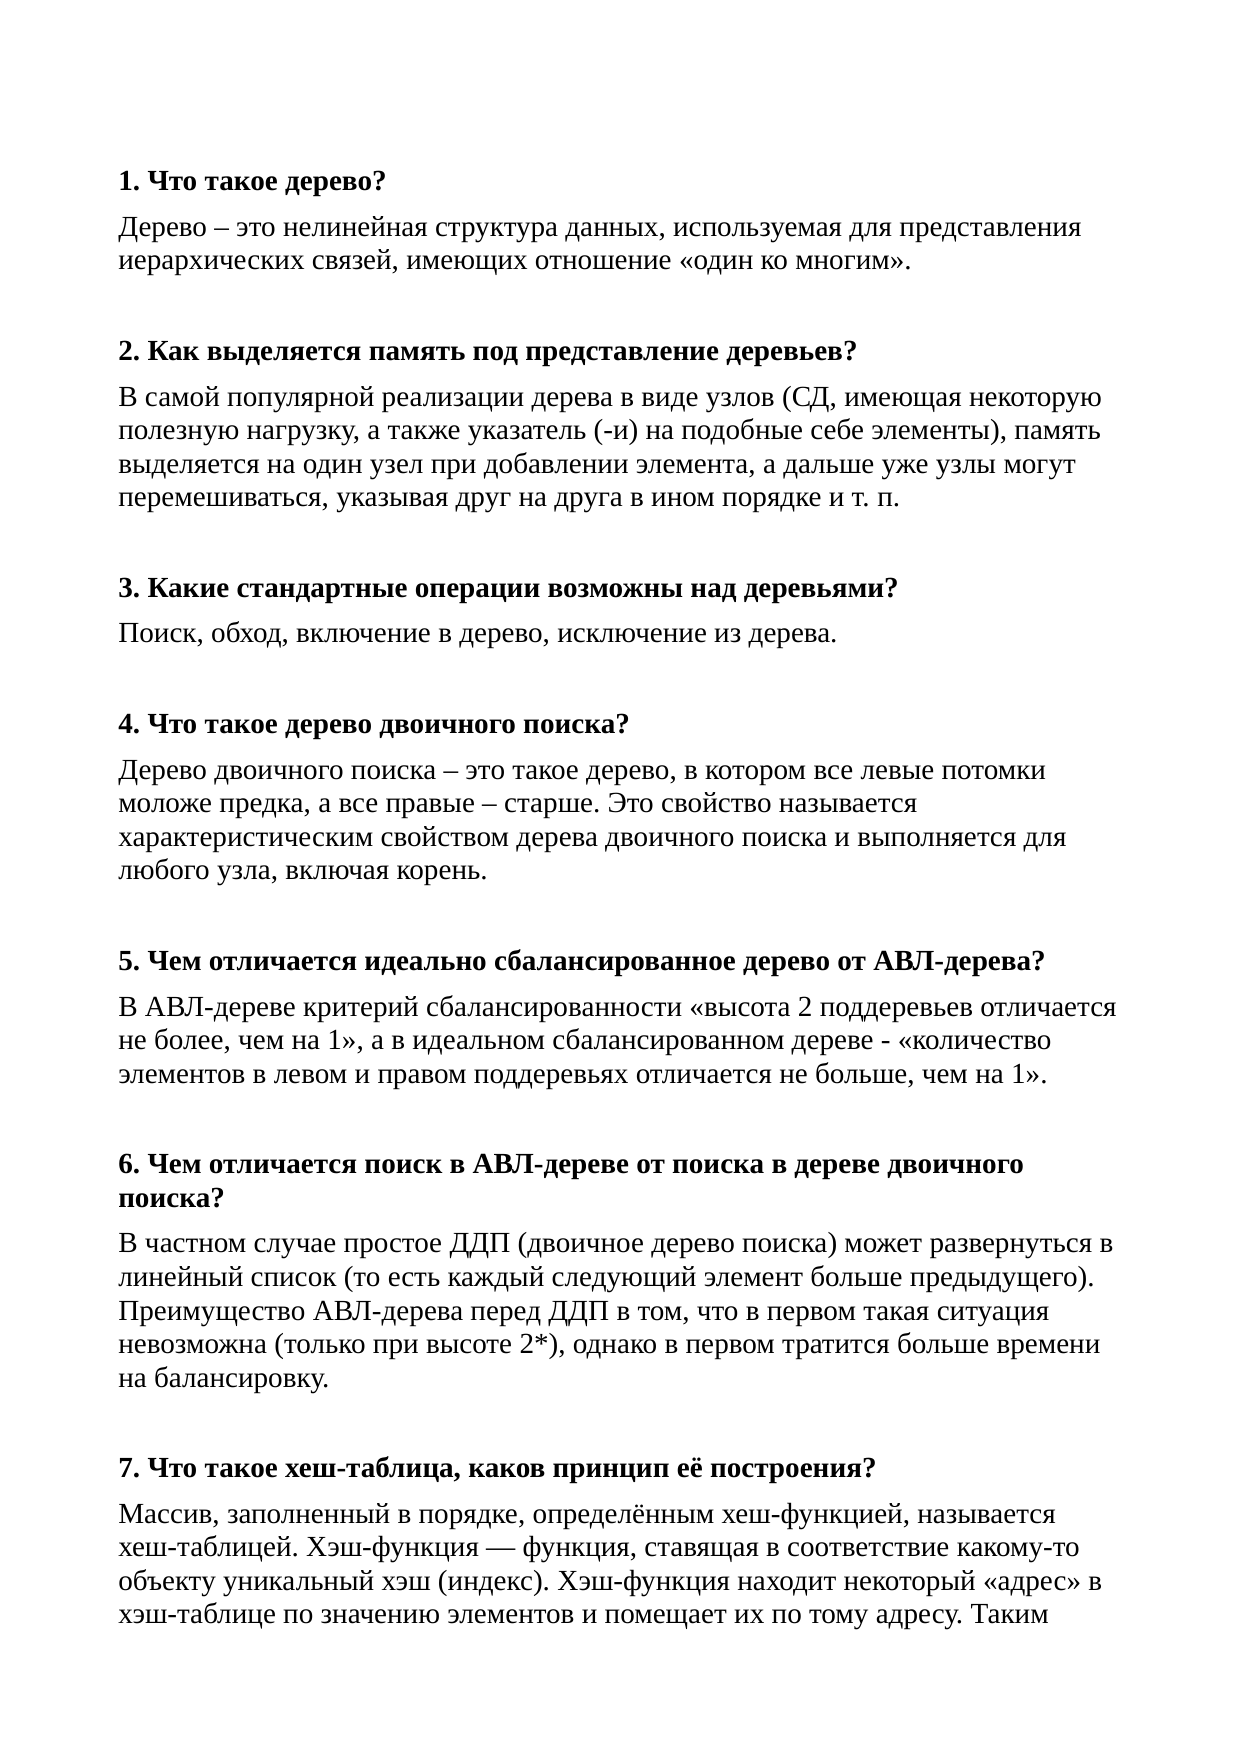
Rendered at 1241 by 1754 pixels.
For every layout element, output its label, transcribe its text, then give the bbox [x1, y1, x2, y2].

text В самой популярной реализации дерева в виде узлов (СД, имеющая некоторую полезную нагрузку, а также указатель (-и) на подобные себе элементы), память выделяется на один узел при добавлении элемента, а дальше уже узлы могут перемешиваться, указывая друг на друга в ином порядке и т. п. [118, 379, 1122, 513]
text Поиск, обход, включение в дерево, исключение из дерева. [118, 616, 1122, 649]
text 1. Что такое дерево? [118, 163, 1122, 197]
text 2. Как выделяется память под представление деревьев? [118, 333, 1122, 367]
text 7. Что такое хеш-таблица, каков принцип её построения? [118, 1451, 1122, 1484]
text Дерево двоичного поиска – это такое дерево, в котором все левые потомки моложе предка, а все правые – старше. Это свойство называется характеристическим свойством дерева двоичного поиска и выполняется для любого узла, включая корень. [118, 752, 1122, 886]
text 6. Чем отличается поиск в АВЛ-дереве от поиска в дереве двоичного поиска? [118, 1147, 1122, 1214]
text 3. Какие стандартные операции возможны над деревьями? [118, 570, 1122, 604]
text 5. Чем отличается идеально сбалансированное дерево от АВЛ-дерева? [118, 943, 1122, 977]
text Дерево – это нелинейная структура данных, используемая для представления иерархических связей, имеющих отношение «один ко многим». [118, 209, 1122, 276]
text В АВЛ-дереве критерий сбалансированности «высота 2 поддеревьев отличается не более, чем на 1», а в идеальном сбалансированном дереве - «количество элементов в левом и правом поддеревьях отличается не больше, чем на 1». [118, 989, 1122, 1089]
text 4. Что такое дерево двоичного поиска? [118, 706, 1122, 740]
text В частном случае простое ДДП (двоичное дерево поиска) может развернуться в линейный список (то есть каждый следующий элемент больше предыдущего). Преимущество АВЛ-дерева перед ДДП в том, что в первом такая ситуация невозможна (только при высоте 2*), однако в первом тратится больше времени на балансировку. [118, 1226, 1122, 1393]
text Массив, заполненный в порядке, определённым хеш-функцией, называется хеш-таблицей. Хэш-функция — функция, ставящая в соответствие какому-то объекту уникальный хэш (индекс). Хэш-функция находит некоторый «адрес» в хэш-таблице по значению элементов и помещает их по тому адресу. Таким [118, 1496, 1122, 1630]
